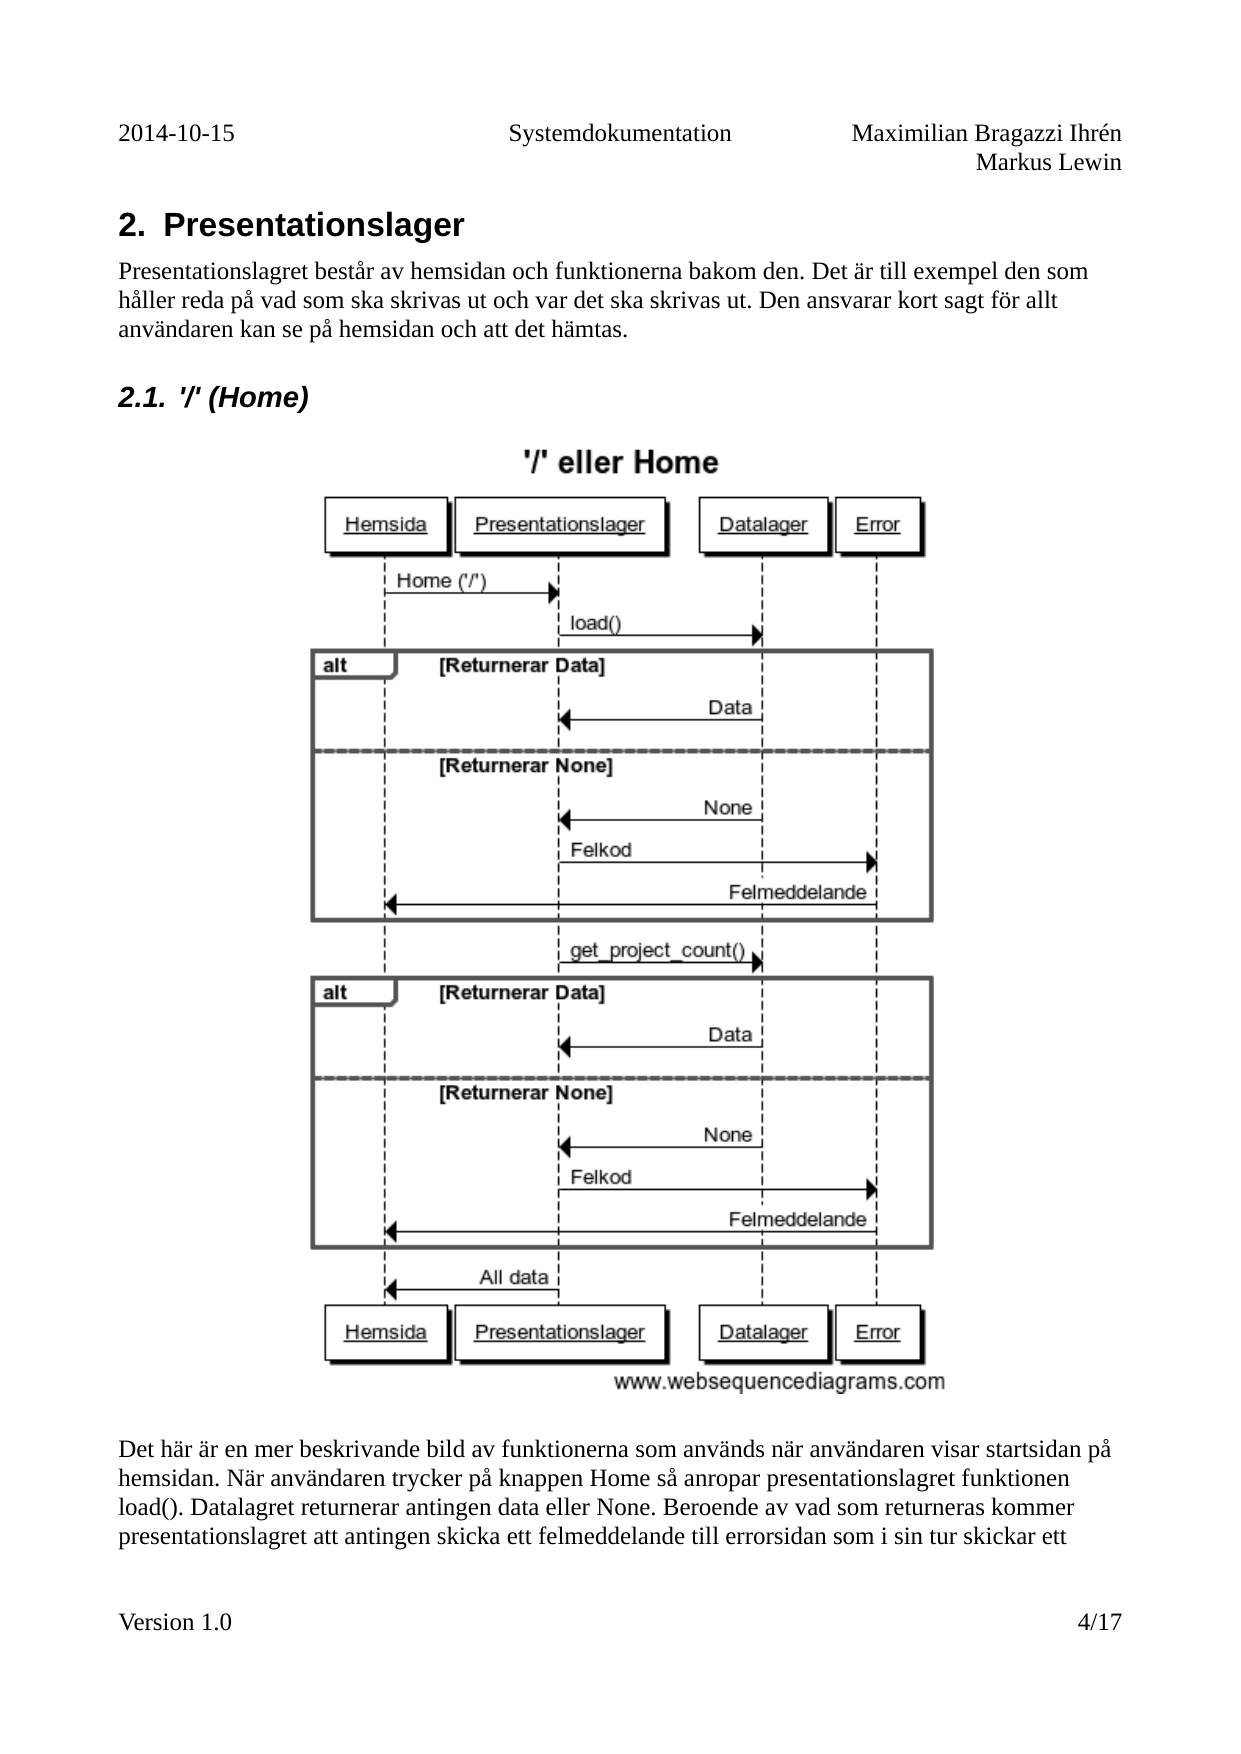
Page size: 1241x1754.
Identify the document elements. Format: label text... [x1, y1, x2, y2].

subtitle '/' (Home) [118, 380, 1122, 413]
text Det här är en mer beskrivande bild av funktionerna som används när användaren visar startsidan på hemsidan. När användaren trycker på knappen Home så anropar presentationslagret funktionen load(). Datalagret returnerar antingen data eller None. Beroende av vad som returneras kommer presentationslagret att antingen skicka ett felmeddelande till errorsidan som i sin tur skickar ett [118, 1434, 1122, 1549]
picture [296, 426, 945, 1394]
subtitle Presentationslager [118, 205, 1122, 244]
text Presentationslagret består av hemsidan och funktionerna bakom den. Det är till exempel den som håller reda på vad som ska skrivas ut och var det ska skrivas ut. Den ansvarar kort sagt för allt användaren kan se på hemsidan och att det hämtas. [118, 256, 1122, 342]
